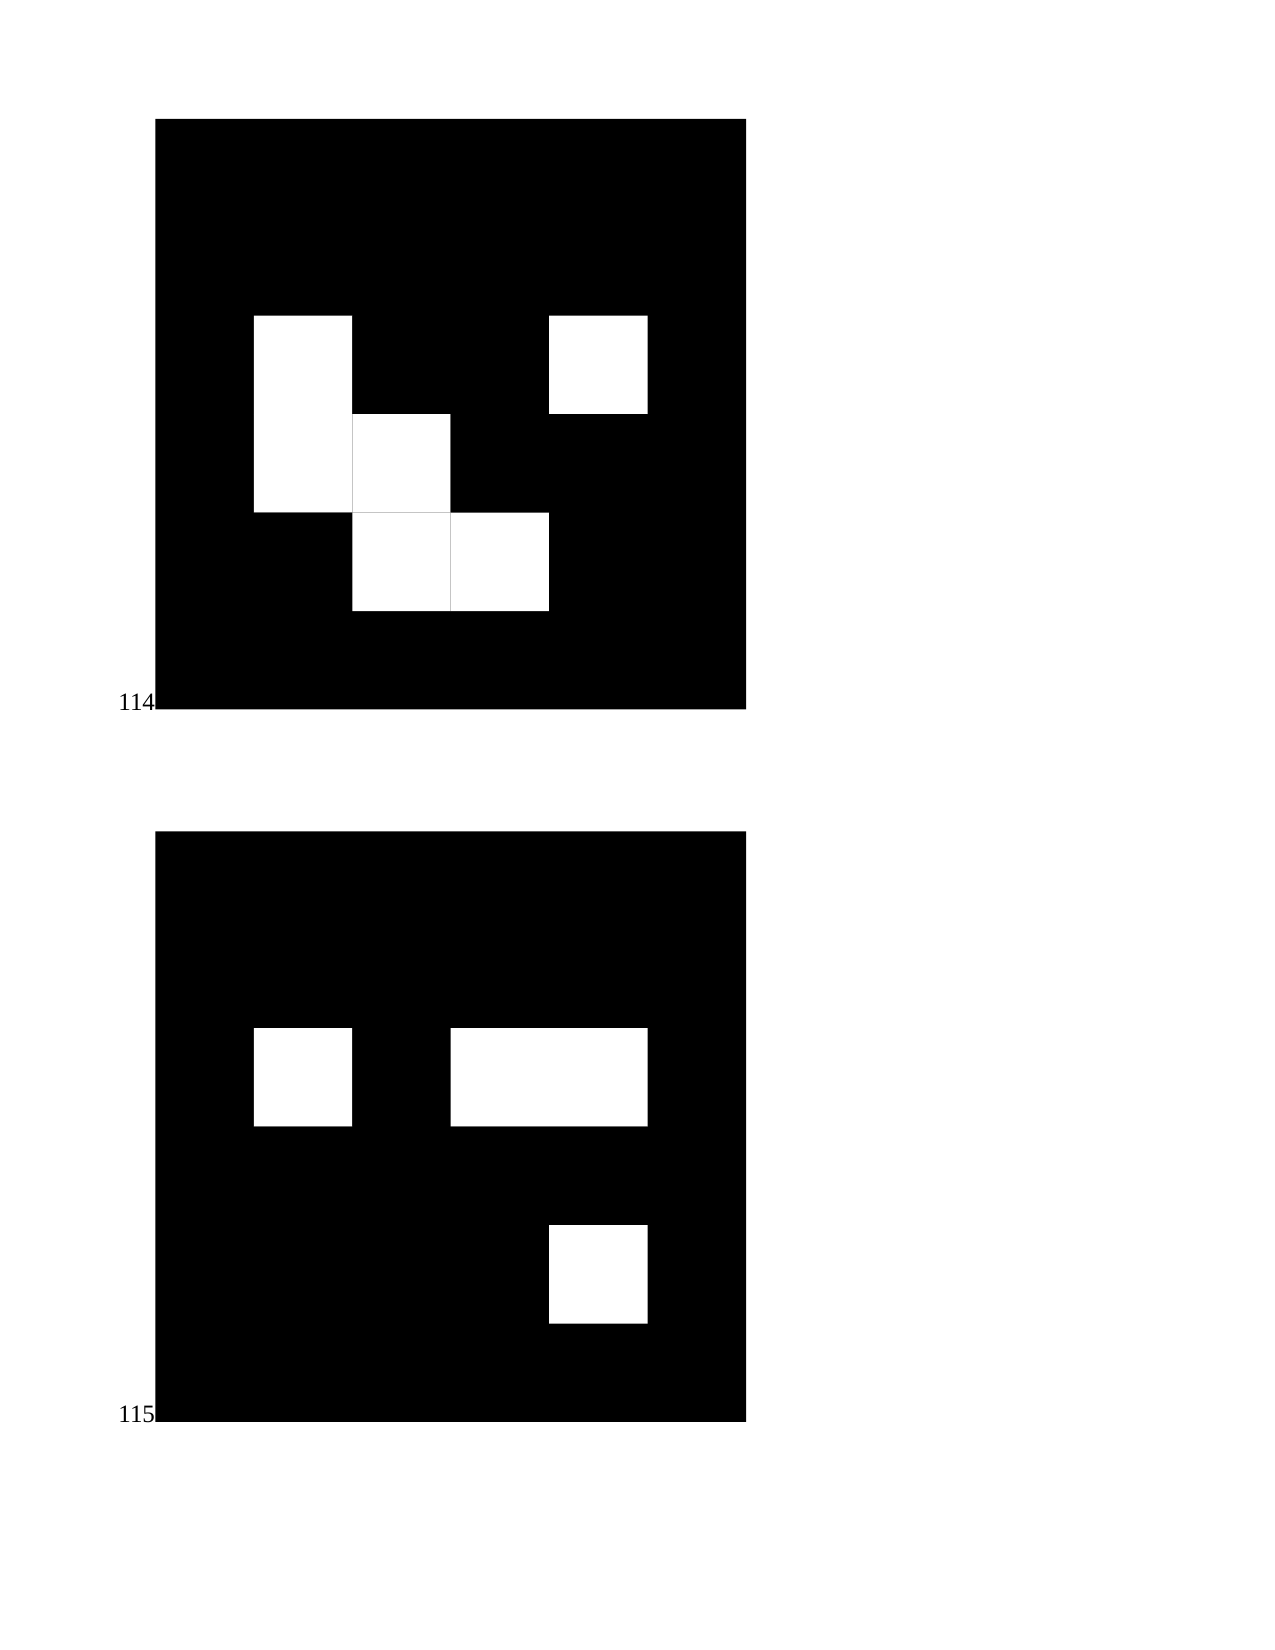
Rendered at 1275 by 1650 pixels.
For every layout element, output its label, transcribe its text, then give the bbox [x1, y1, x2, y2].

text 115 [118, 831, 1157, 1428]
text 114 [118, 118, 1157, 716]
